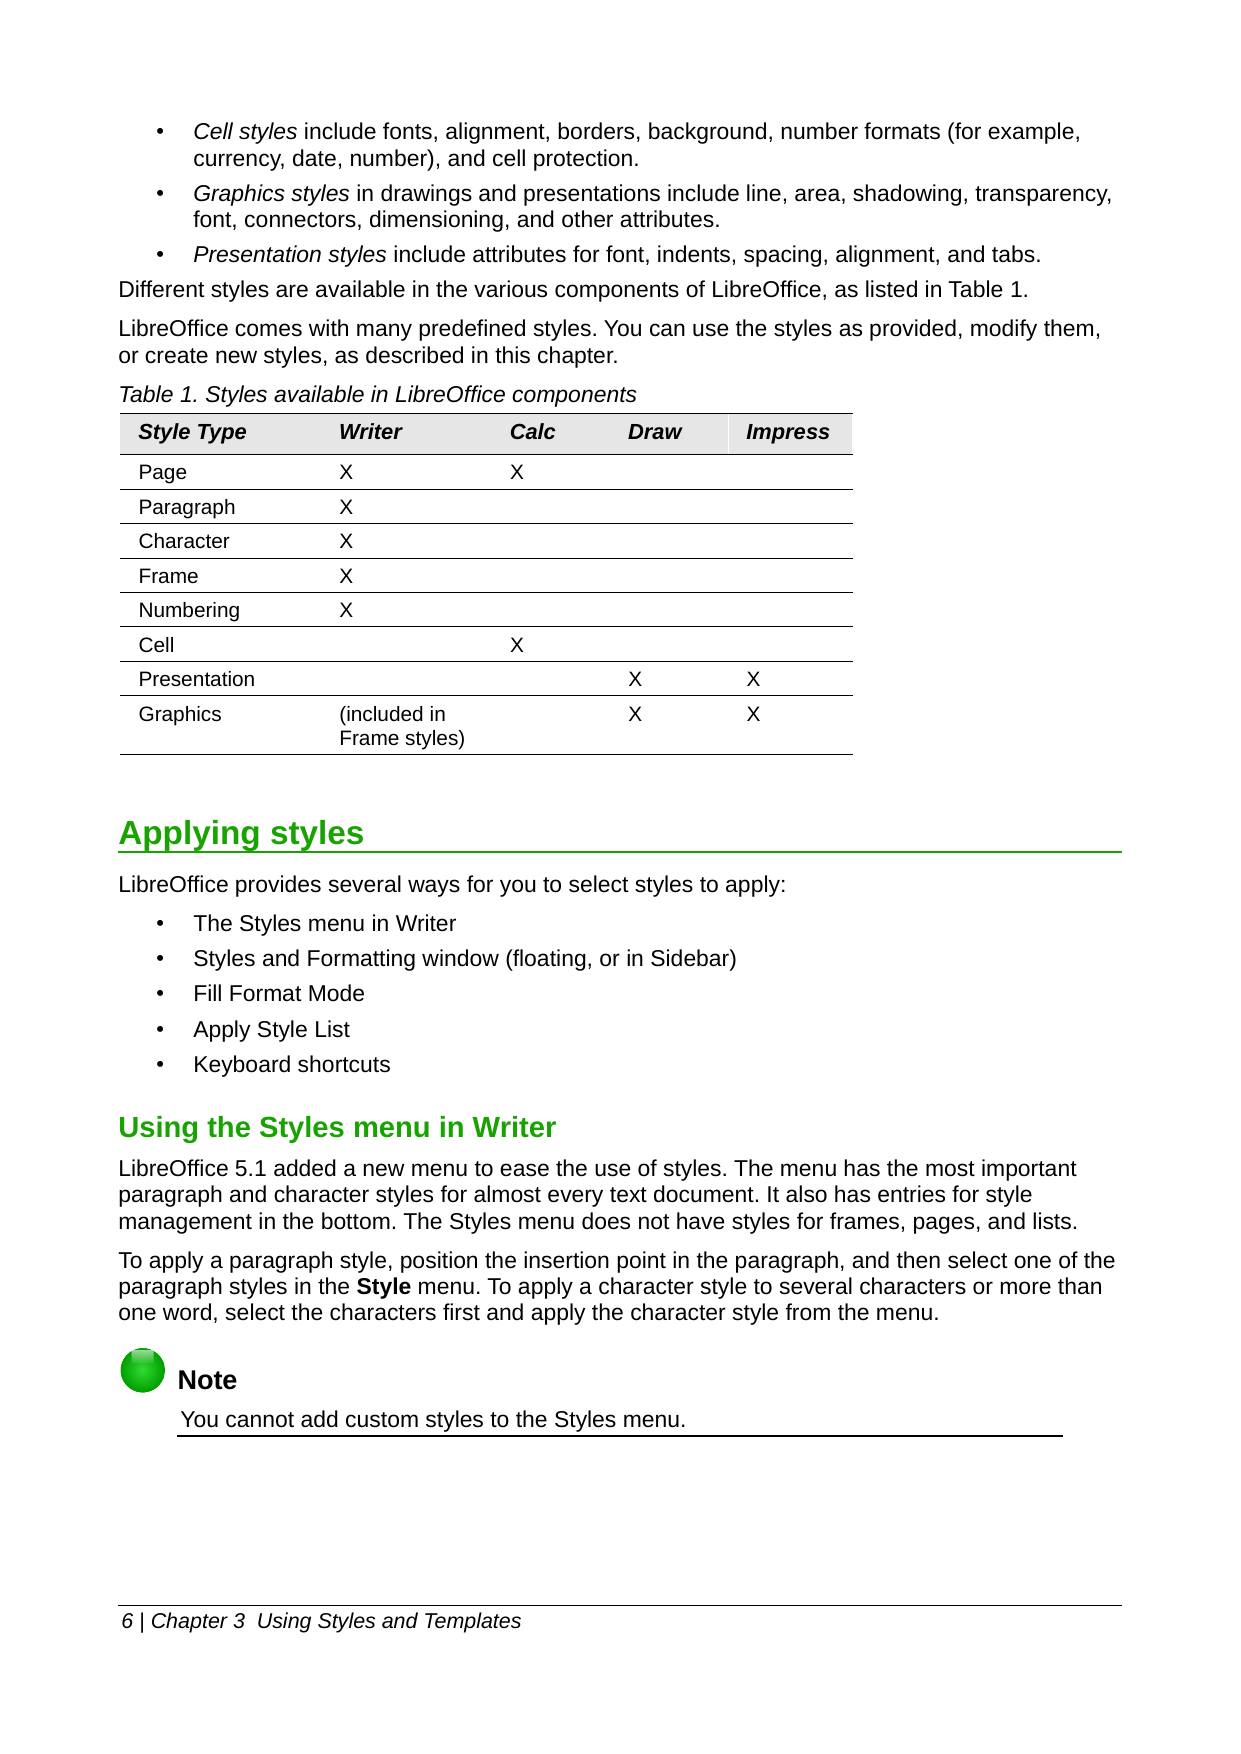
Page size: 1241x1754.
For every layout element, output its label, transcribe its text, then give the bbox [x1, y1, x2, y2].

table_cell [729, 524, 852, 557]
table_cell X [321, 455, 492, 488]
table_cell [729, 455, 852, 488]
table_cell Frame [120, 559, 321, 592]
table_cell X [610, 662, 728, 695]
table_cell [729, 490, 852, 523]
table_cell Character [120, 524, 321, 557]
subtitle Applying styles [118, 813, 1122, 851]
table_cell [610, 559, 728, 592]
table_cell [729, 627, 852, 661]
list Styles and Formatting window (floating, or in Sidebar) [156, 945, 1122, 972]
list Fill Format Mode [156, 980, 1122, 1007]
table_cell [492, 524, 610, 557]
text To apply a paragraph style, position the insertion point in the paragraph, and then select one of the paragraph styles in the Style menu. To apply a character style to several characters or more than one word, select the characters first and apply the character style from the menu. [118, 1247, 1122, 1326]
table_cell X [729, 662, 852, 695]
table_cell [492, 696, 610, 754]
table_cell X [321, 524, 492, 557]
table_header Draw [610, 414, 728, 454]
table_cell [610, 627, 728, 661]
text LibreOffice comes with many predefined styles. You can use the styles as provided, modify them, or create new styles, as described in this chapter. [118, 315, 1122, 368]
text LibreOffice 5.1 added a new menu to ease the use of styles. The menu has the most important paragraph and character styles for almost every text document. It also has entries for style management in the bottom. The Styles menu does not have styles for frames, pages, and lists. [118, 1155, 1122, 1234]
table_cell [610, 490, 728, 523]
table_cell Paragraph [120, 490, 321, 523]
text You cannot add custom styles to the Styles menu. [177, 1402, 1063, 1435]
list The Styles menu in Writer [156, 910, 1122, 936]
table_cell X [321, 593, 492, 626]
table_cell [492, 490, 610, 523]
list Apply Style List [156, 1016, 1122, 1042]
table_cell X [729, 696, 852, 754]
table_cell X [321, 559, 492, 592]
table_cell [610, 524, 728, 557]
list Keyboard shortcuts [156, 1051, 1122, 1077]
table_cell X [610, 696, 728, 754]
table_header Writer [321, 414, 492, 454]
list Graphics styles in drawings and presentations include line, area, shadowing, transparency, font, connectors, dimensioning, and other attributes. [156, 180, 1122, 232]
table_cell [321, 627, 492, 661]
list Cell styles include fonts, alignment, borders, background, number formats (for example, currency, date, number), and cell protection. [156, 118, 1122, 171]
subtitle Using the Styles menu in Writer [118, 1110, 1122, 1143]
table_cell [610, 593, 728, 626]
table_cell X [321, 490, 492, 523]
table_cell [492, 559, 610, 592]
table_cell Numbering [120, 593, 321, 626]
table_cell [492, 593, 610, 626]
table_cell Cell [120, 627, 321, 661]
table_cell (included in Frame styles) [321, 696, 492, 754]
text Different styles are available in the various components of LibreOffice, as listed in Table 1. [118, 276, 1122, 303]
table_cell Graphics [120, 696, 321, 754]
table_cell X [492, 627, 610, 661]
table_cell Page [120, 455, 321, 488]
table_cell [729, 559, 852, 592]
text Table 1. Styles available in LibreOffice components [118, 381, 1122, 407]
table_header Calc [492, 414, 610, 454]
table_cell [610, 455, 728, 488]
subtitle Note [118, 1346, 1122, 1395]
text LibreOffice provides several ways for you to select styles to apply: [118, 871, 1122, 897]
table_cell X [492, 455, 610, 488]
list Presentation styles include attributes for font, indents, spacing, alignment, and tabs. [156, 241, 1122, 268]
table_cell [321, 662, 492, 695]
table_header Impress [729, 414, 852, 454]
table_header Style Type [120, 414, 321, 454]
table_cell [492, 662, 610, 695]
table_cell Presentation [120, 662, 321, 695]
table_cell [729, 593, 852, 626]
